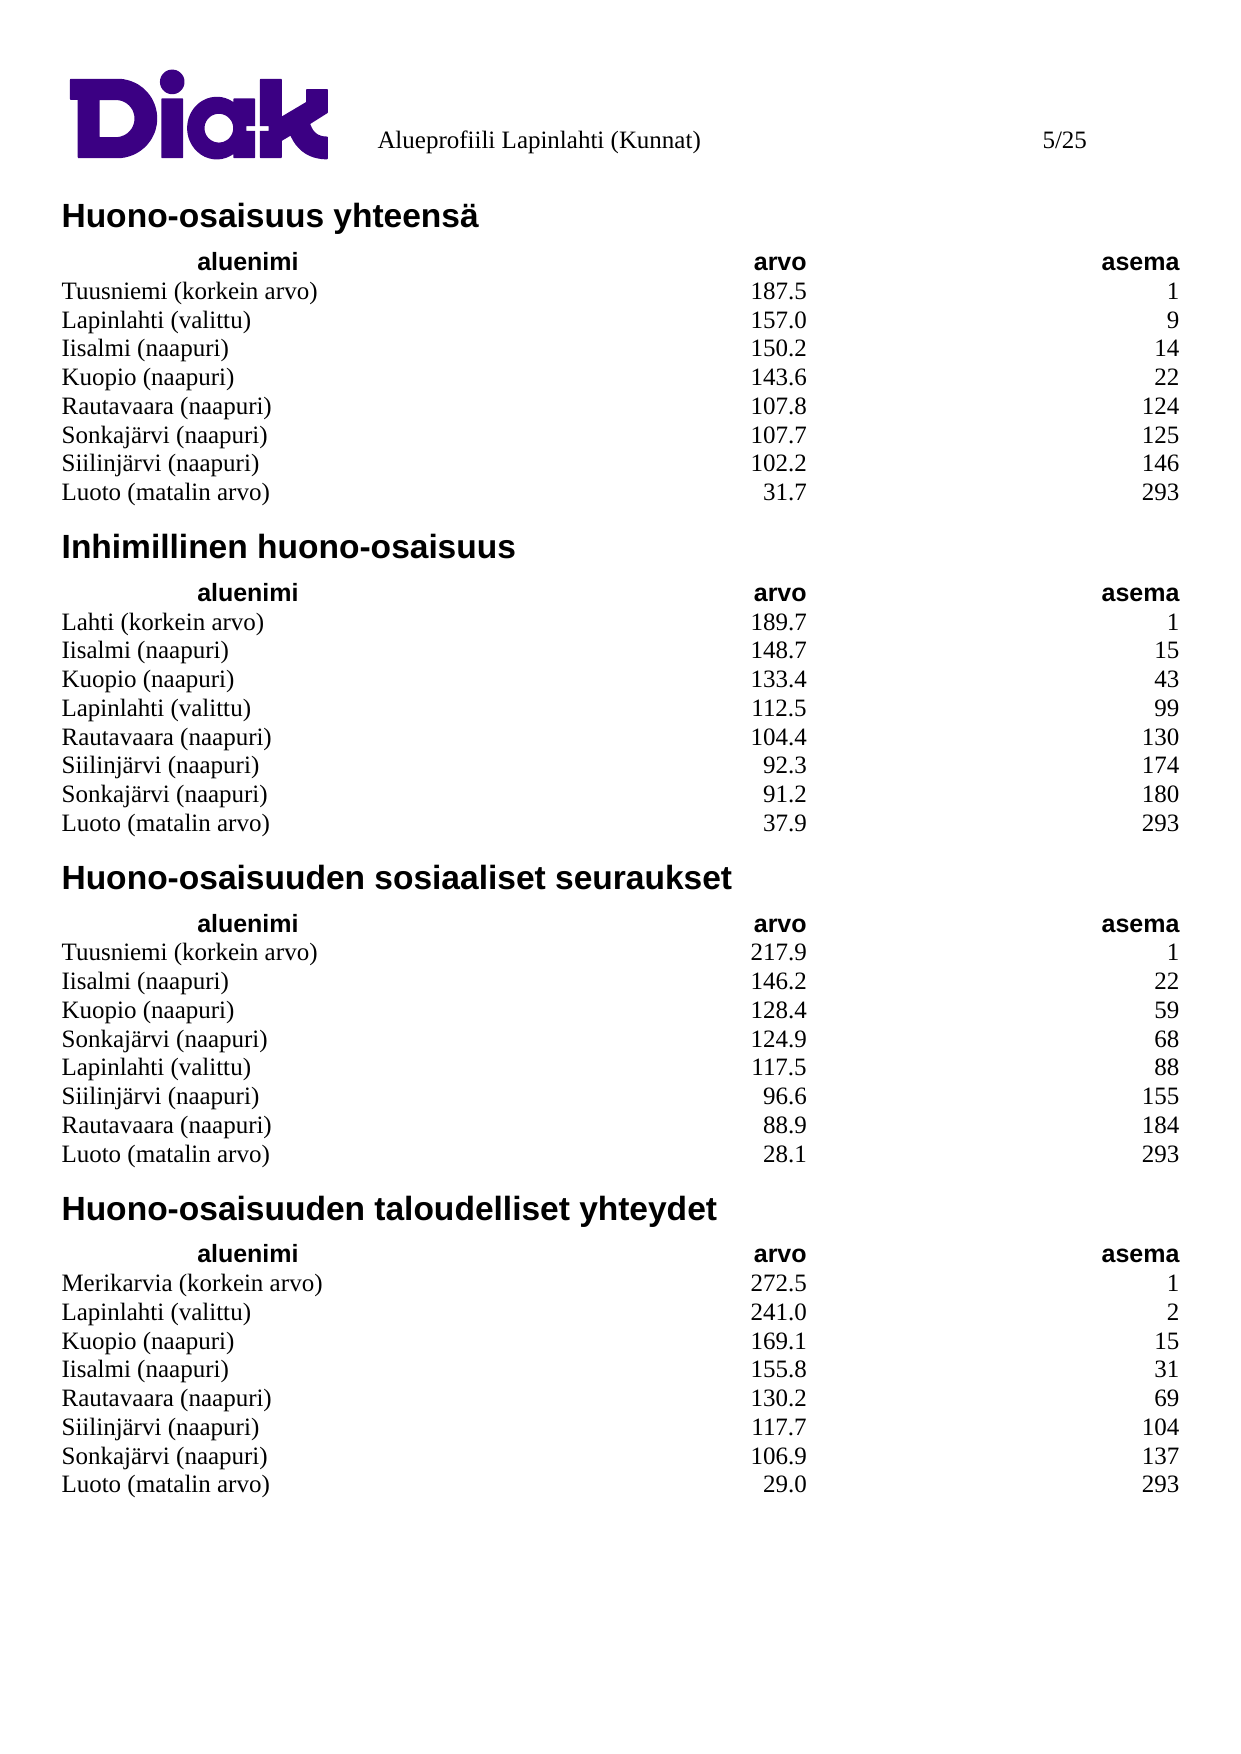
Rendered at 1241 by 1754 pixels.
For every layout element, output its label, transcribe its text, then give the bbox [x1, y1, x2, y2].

table_cell 37.9 [434, 808, 806, 837]
table_cell Kuopio (naapuri) [61, 1326, 434, 1354]
table_cell 125 [806, 420, 1179, 448]
table_header arvo [434, 909, 806, 937]
table_cell 68 [806, 1024, 1179, 1052]
table_cell 180 [806, 779, 1179, 808]
table_header aluenimi [61, 247, 434, 276]
table_cell 155.8 [434, 1355, 806, 1383]
table_cell 293 [806, 477, 1179, 506]
table_cell Siilinjärvi (naapuri) [61, 1412, 434, 1441]
table_cell 124.9 [434, 1024, 806, 1052]
table_header arvo [434, 578, 806, 607]
subtitle Huono-osaisuuden taloudelliset yhteydet [61, 1188, 1179, 1227]
table_header asema [806, 578, 1179, 607]
table_cell 69 [806, 1383, 1179, 1412]
table_cell Rautavaara (naapuri) [61, 391, 434, 420]
table_cell 293 [806, 808, 1179, 837]
table_cell 104.4 [434, 722, 806, 751]
table_cell 96.6 [434, 1081, 806, 1110]
table_cell 31 [806, 1355, 1179, 1383]
table_cell 128.4 [434, 995, 806, 1024]
table_cell Sonkajärvi (naapuri) [61, 1024, 434, 1052]
table_cell 15 [806, 636, 1179, 664]
table_cell 107.7 [434, 420, 806, 448]
table_cell 14 [806, 334, 1179, 362]
table_cell Siilinjärvi (naapuri) [61, 449, 434, 477]
table_cell 107.8 [434, 391, 806, 420]
table_cell 174 [806, 751, 1179, 779]
table_cell Siilinjärvi (naapuri) [61, 751, 434, 779]
table_cell 146 [806, 449, 1179, 477]
table_cell 155 [806, 1081, 1179, 1110]
table_cell Luoto (matalin arvo) [61, 477, 434, 506]
table_header aluenimi [61, 909, 434, 937]
table_cell Lapinlahti (valittu) [61, 1053, 434, 1081]
table_cell 293 [806, 1470, 1179, 1498]
table_cell 1 [806, 607, 1179, 636]
table_cell 43 [806, 664, 1179, 693]
table_cell Merikarvia (korkein arvo) [61, 1268, 434, 1297]
table_cell Iisalmi (naapuri) [61, 1355, 434, 1383]
table_cell Luoto (matalin arvo) [61, 1139, 434, 1167]
table_cell Kuopio (naapuri) [61, 664, 434, 693]
table_cell 106.9 [434, 1441, 806, 1469]
table_cell 293 [806, 1139, 1179, 1167]
table_cell Lahti (korkein arvo) [61, 607, 434, 636]
subtitle Huono-osaisuus yhteensä [61, 196, 1179, 235]
table_cell 241.0 [434, 1297, 806, 1326]
table_cell 9 [806, 305, 1179, 333]
table_header aluenimi [61, 578, 434, 607]
table_cell 117.7 [434, 1412, 806, 1441]
table_cell 187.5 [434, 276, 806, 305]
table_cell 133.4 [434, 664, 806, 693]
table_cell 92.3 [434, 751, 806, 779]
table_cell 104 [806, 1412, 1179, 1441]
table_cell 146.2 [434, 966, 806, 995]
table_cell 29.0 [434, 1470, 806, 1498]
table_cell Iisalmi (naapuri) [61, 334, 434, 362]
table_header asema [806, 909, 1179, 937]
table_cell 1 [806, 1268, 1179, 1297]
table_cell 189.7 [434, 607, 806, 636]
table_cell 217.9 [434, 938, 806, 966]
table_cell 59 [806, 995, 1179, 1024]
table_cell 169.1 [434, 1326, 806, 1354]
table_cell Lapinlahti (valittu) [61, 305, 434, 333]
table_cell Siilinjärvi (naapuri) [61, 1081, 434, 1110]
table_cell 88.9 [434, 1110, 806, 1139]
table_cell Iisalmi (naapuri) [61, 966, 434, 995]
table_cell Sonkajärvi (naapuri) [61, 420, 434, 448]
table_cell 28.1 [434, 1139, 806, 1167]
table_cell Sonkajärvi (naapuri) [61, 779, 434, 808]
table_cell 1 [806, 938, 1179, 966]
table_cell 22 [806, 362, 1179, 391]
table_cell 22 [806, 966, 1179, 995]
table_cell 99 [806, 693, 1179, 722]
table_cell 91.2 [434, 779, 806, 808]
table_header arvo [434, 1240, 806, 1268]
table_cell 1 [806, 276, 1179, 305]
table_cell 150.2 [434, 334, 806, 362]
table_cell 15 [806, 1326, 1179, 1354]
table_cell Kuopio (naapuri) [61, 995, 434, 1024]
table_header asema [806, 247, 1179, 276]
table_cell 31.7 [434, 477, 806, 506]
table_cell 184 [806, 1110, 1179, 1139]
table_cell Luoto (matalin arvo) [61, 808, 434, 837]
table_cell Lapinlahti (valittu) [61, 693, 434, 722]
table_cell Rautavaara (naapuri) [61, 1110, 434, 1139]
table_cell 130 [806, 722, 1179, 751]
table_header arvo [434, 247, 806, 276]
table_cell Rautavaara (naapuri) [61, 722, 434, 751]
table_cell 2 [806, 1297, 1179, 1326]
subtitle Inhimillinen huono-osaisuus [61, 527, 1179, 566]
table_cell 117.5 [434, 1053, 806, 1081]
table_cell Rautavaara (naapuri) [61, 1383, 434, 1412]
table_header aluenimi [61, 1240, 434, 1268]
table_cell Tuusniemi (korkein arvo) [61, 938, 434, 966]
table_header asema [806, 1240, 1179, 1268]
table_cell Luoto (matalin arvo) [61, 1470, 434, 1498]
table_cell 112.5 [434, 693, 806, 722]
table_cell 137 [806, 1441, 1179, 1469]
table_cell 130.2 [434, 1383, 806, 1412]
table_cell 272.5 [434, 1268, 806, 1297]
table_cell 148.7 [434, 636, 806, 664]
subtitle Huono-osaisuuden sosiaaliset seuraukset [61, 858, 1179, 896]
table_cell Sonkajärvi (naapuri) [61, 1441, 434, 1469]
table_cell 143.6 [434, 362, 806, 391]
table_cell 124 [806, 391, 1179, 420]
table_cell Kuopio (naapuri) [61, 362, 434, 391]
table_cell 157.0 [434, 305, 806, 333]
table_cell Iisalmi (naapuri) [61, 636, 434, 664]
table_cell 88 [806, 1053, 1179, 1081]
table_cell Tuusniemi (korkein arvo) [61, 276, 434, 305]
table_cell 102.2 [434, 449, 806, 477]
table_cell Lapinlahti (valittu) [61, 1297, 434, 1326]
